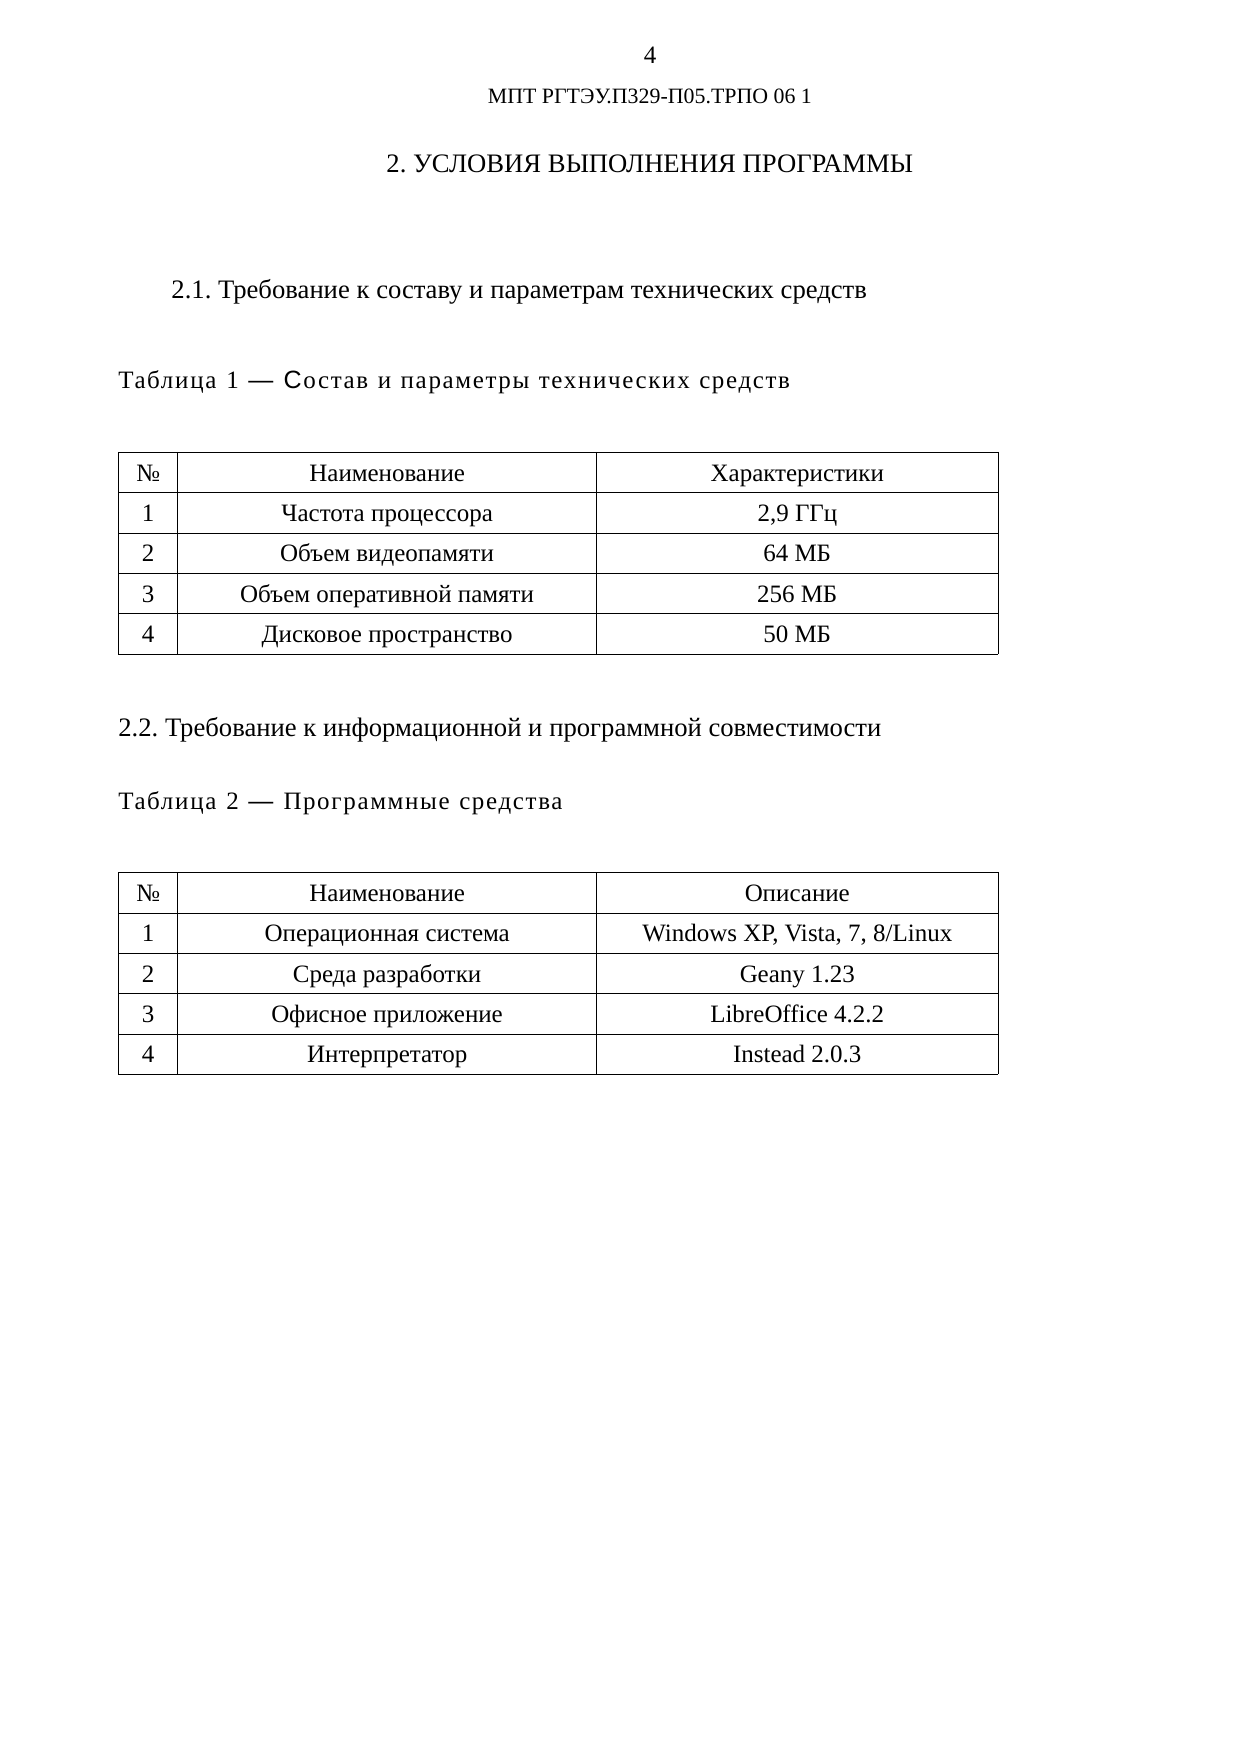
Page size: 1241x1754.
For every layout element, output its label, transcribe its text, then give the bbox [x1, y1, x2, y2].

table_header Наименование [178, 453, 596, 492]
table_cell Офисное приложение [178, 994, 596, 1033]
table_header Наименование [178, 873, 596, 912]
table_cell Instead 2.0.3 [597, 1035, 998, 1074]
table_cell 1 [119, 493, 177, 532]
table_cell 2 [119, 954, 177, 993]
table_cell Операционная система [178, 914, 596, 953]
subtitle Требование к составу и параметрам технических средств [118, 273, 1181, 304]
table_cell 50 МБ [597, 614, 998, 653]
table_cell 4 [119, 614, 177, 653]
table_cell 3 [119, 574, 177, 613]
table_header Характеристики [597, 453, 998, 492]
table_cell 64 МБ [597, 534, 998, 573]
table_cell 3 [119, 994, 177, 1033]
table_cell 1 [119, 914, 177, 953]
table_cell 2,9 ГГц [597, 493, 998, 532]
table_header № [119, 873, 177, 912]
table_cell Geany 1.23 [597, 954, 998, 993]
table_header Описание [597, 873, 998, 912]
table_cell Объем оперативной памяти [178, 574, 596, 613]
table_cell Среда разработки [178, 954, 596, 993]
text Таблица 1 ― Состав и параметры технических средств [118, 366, 1181, 394]
subtitle Условия выполнения программы [118, 148, 1181, 178]
table_cell LibreOffice 4.2.2 [597, 994, 998, 1033]
table_cell Частота процессора [178, 493, 596, 532]
subtitle 2.2. Требование к информационной и программной совместимости [118, 711, 1181, 742]
table_cell Windows XP, Vista, 7, 8/Linux [597, 914, 998, 953]
table_cell Интерпретатор [178, 1035, 596, 1074]
table_cell Объем видеопамяти [178, 534, 596, 573]
table_cell 4 [119, 1035, 177, 1074]
text Таблица 2 ― Программные средства [118, 786, 1181, 815]
table_cell 2 [119, 534, 177, 573]
table_cell 256 МБ [597, 574, 998, 613]
table_header № [119, 453, 177, 492]
table_cell Дисковое пространство [178, 614, 596, 653]
